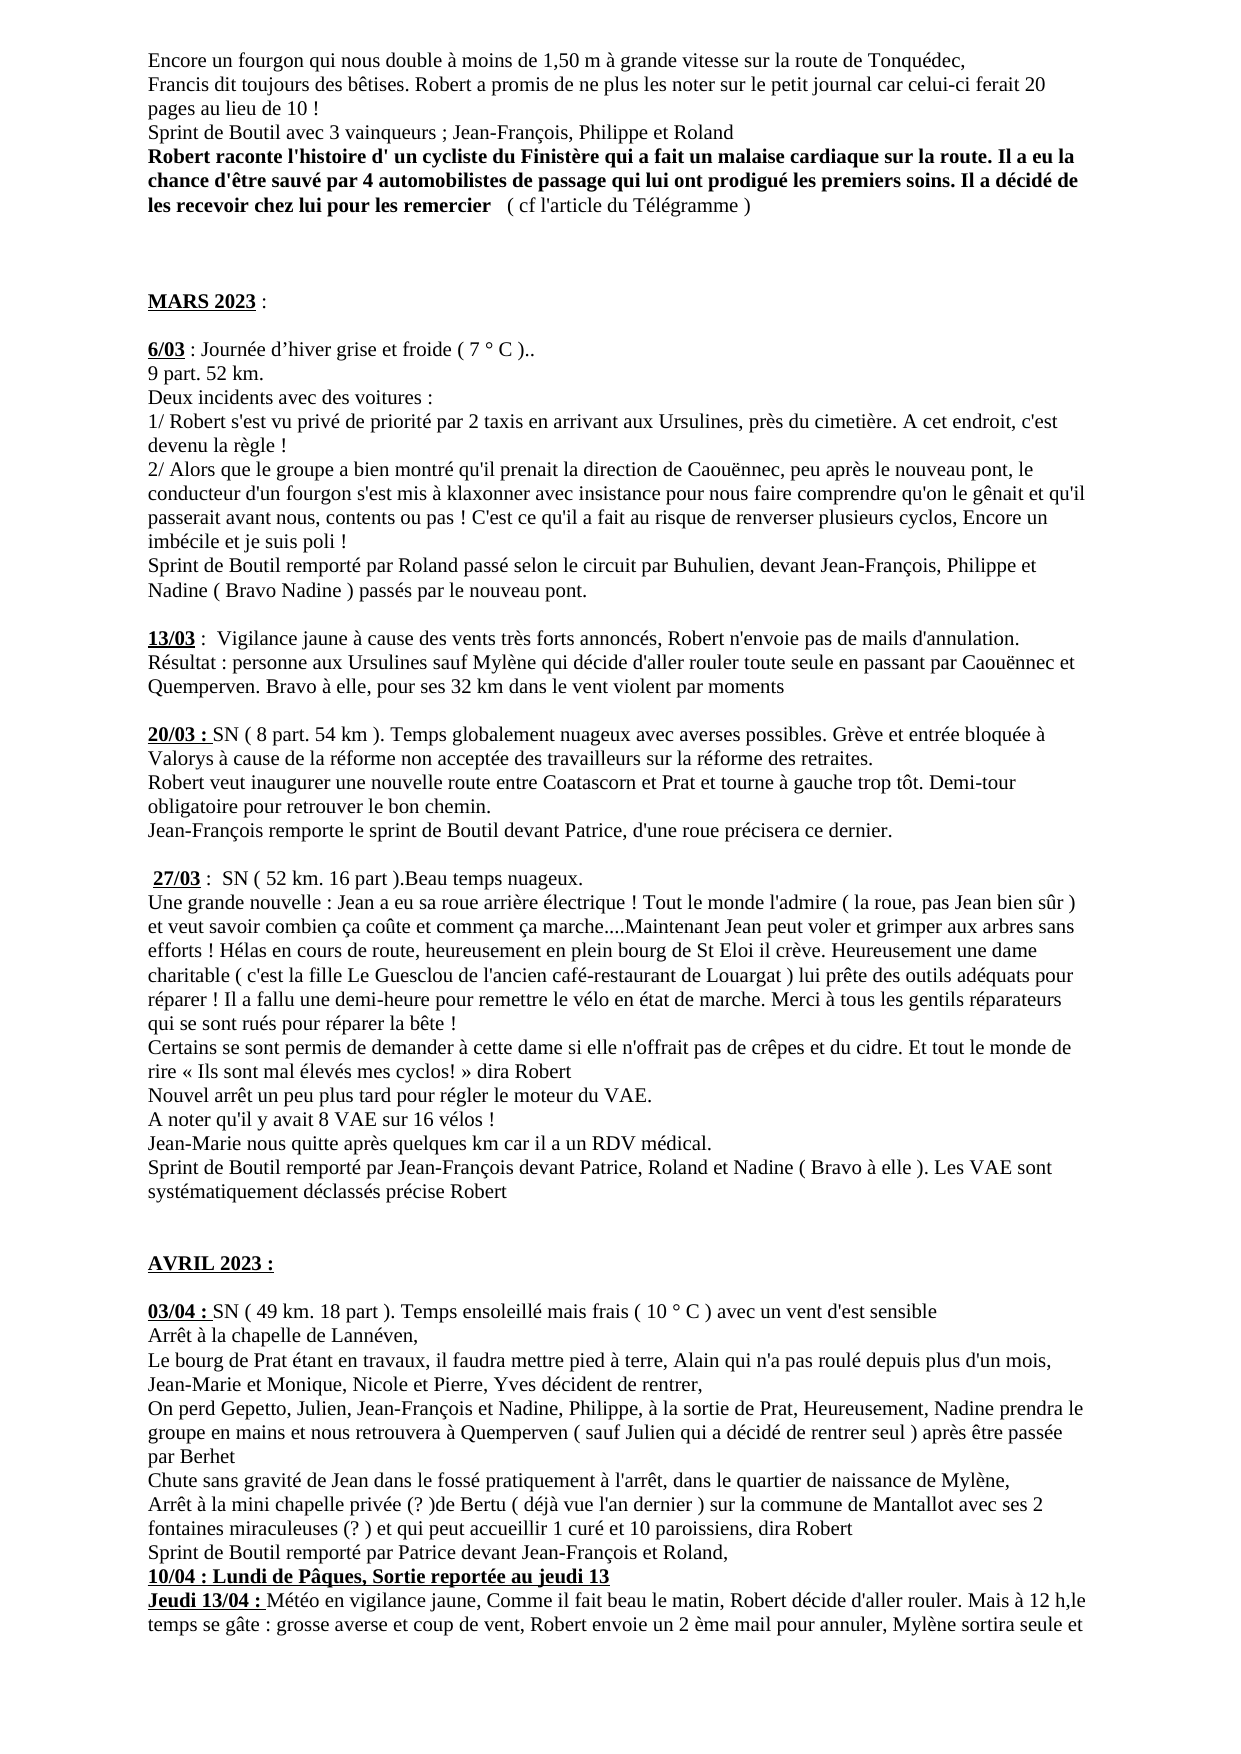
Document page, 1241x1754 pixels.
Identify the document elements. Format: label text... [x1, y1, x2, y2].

text Jean-François remporte le sprint de Boutil devant Patrice, d'une roue précisera ce dernier. [148, 818, 1093, 842]
text Robert veut inaugurer une nouvelle route entre Coatascorn et Prat et tourne à gauche trop tôt. Demi-tour obligatoire pour retrouver le bon chemin. [148, 770, 1093, 818]
text MARS 2023 : [148, 289, 1093, 313]
text 20/03 : SN ( 8 part. 54 km ). Temps globalement nuageux avec averses possibles. Grève et entrée bloquée à Valorys à cause de la réforme non acceptée des travailleurs sur la réforme des retraites. [148, 722, 1093, 770]
text Le bourg de Prat étant en travaux, il faudra mettre pied à terre, Alain qui n'a pas roulé depuis plus d'un mois, Jean-Marie et Monique, Nicole et Pierre, Yves décident de rentrer, [148, 1347, 1093, 1396]
text Francis dit toujours des bêtises. Robert a promis de ne plus les noter sur le petit journal car celui-ci ferait 20 pages au lieu de 10 ! [148, 72, 1093, 120]
text Chute sans gravité de Jean dans le fossé pratiquement à l'arrêt, dans le quartier de naissance de Mylène, [148, 1468, 1093, 1492]
text 27/03 : SN ( 52 km. 16 part ).Beau temps nuageux. [148, 866, 1093, 890]
text Sprint de Boutil remporté par Patrice devant Jean-François et Roland, [148, 1540, 1093, 1564]
text Certains se sont permis de demander à cette dame si elle n'offrait pas de crêpes et du cidre. Et tout le monde de rire « Ils sont mal élevés mes cyclos! » dira Robert [148, 1035, 1093, 1083]
text Une grande nouvelle : Jean a eu sa roue arrière électrique ! Tout le monde l'admire ( la roue, pas Jean bien sûr ) et veut savoir combien ça coûte et comment ça marche....Maintenant Jean peut voler et grimper aux arbres sans efforts ! Hélas en cours de route, heureusement en plein bourg de St Eloi il crève. Heureusement une dame charitable ( c'est la fille Le Guesclou de l'ancien café-restaurant de Louargat ) lui prête des outils adéquats pour réparer ! Il a fallu une demi-heure pour remettre le vélo en état de marche. Merci à tous les gentils réparateurs qui se sont rués pour réparer la bête ! [148, 890, 1093, 1035]
text Sprint de Boutil remporté par Roland passé selon le circuit par Buhulien, devant Jean-François, Philippe et Nadine ( Bravo Nadine ) passés par le nouveau pont. [148, 553, 1093, 602]
text On perd Gepetto, Julien, Jean-François et Nadine, Philippe, à la sortie de Prat, Heureusement, Nadine prendra le groupe en mains et nous retrouvera à Quemperven ( sauf Julien qui a décidé de rentrer seul ) après être passée par Berhet [148, 1396, 1093, 1468]
text 03/04 : SN ( 49 km. 18 part ). Temps ensoleillé mais frais ( 10 ° C ) avec un vent d'est sensible [148, 1299, 1093, 1323]
text 6/03 : Journée d’hiver grise et froide ( 7 ° C ).. [148, 337, 1093, 361]
text Deux incidents avec des voitures : [148, 385, 1093, 409]
text Nouvel arrêt un peu plus tard pour régler le moteur du VAE. [148, 1083, 1093, 1107]
text Jean-Marie nous quitte après quelques km car il a un RDV médical. [148, 1131, 1093, 1155]
text Encore un fourgon qui nous double à moins de 1,50 m à grande vitesse sur la route de Tonquédec, [148, 48, 1093, 72]
text Arrêt à la chapelle de Lannéven, [148, 1323, 1093, 1347]
text 13/03 : Vigilance jaune à cause des vents très forts annoncés, Robert n'envoie pas de mails d'annulation. Résultat : personne aux Ursulines sauf Mylène qui décide d'aller rouler toute seule en passant par Caouënnec et Quemperven. Bravo à elle, pour ses 32 km dans le vent violent par moments [148, 626, 1093, 698]
text AVRIL 2023 : [148, 1251, 1093, 1275]
text 2/ Alors que le groupe a bien montré qu'il prenait la direction de Caouënnec, peu après le nouveau pont, le conducteur d'un fourgon s'est mis à klaxonner avec insistance pour nous faire comprendre qu'on le gênait et qu'il passerait avant nous, contents ou pas ! C'est ce qu'il a fait au risque de renverser plusieurs cyclos, Encore un imbécile et je suis poli ! [148, 457, 1093, 553]
text A noter qu'il y avait 8 VAE sur 16 vélos ! [148, 1107, 1093, 1131]
text Robert raconte l'histoire d' un cycliste du Finistère qui a fait un malaise cardiaque sur la route. Il a eu la chance d'être sauvé par 4 automobilistes de passage qui lui ont prodigué les premiers soins. Il a décidé de les recevoir chez lui pour les remercier ( cf l'article du Télégramme ) [148, 144, 1093, 217]
text 1/ Robert s'est vu privé de priorité par 2 taxis en arrivant aux Ursulines, près du cimetière. A cet endroit, c'est devenu la règle ! [148, 409, 1093, 457]
text Jeudi 13/04 : Météo en vigilance jaune, Comme il fait beau le matin, Robert décide d'aller rouler. Mais à 12 h,le temps se gâte : grosse averse et coup de vent, Robert envoie un 2 ème mail pour annuler, Mylène sortira seule et [148, 1588, 1093, 1636]
text Sprint de Boutil remporté par Jean-François devant Patrice, Roland et Nadine ( Bravo à elle ). Les VAE sont systématiquement déclassés précise Robert [148, 1155, 1093, 1203]
text 9 part. 52 km. [148, 361, 1093, 385]
text Arrêt à la mini chapelle privée (? )de Bertu ( déjà vue l'an dernier ) sur la commune de Mantallot avec ses 2 fontaines miraculeuses (? ) et qui peut accueillir 1 curé et 10 paroissiens, dira Robert [148, 1492, 1093, 1540]
text 10/04 : Lundi de Pâques, Sortie reportée au jeudi 13 [148, 1564, 1093, 1588]
text Sprint de Boutil avec 3 vainqueurs ; Jean-François, Philippe et Roland [148, 120, 1093, 144]
